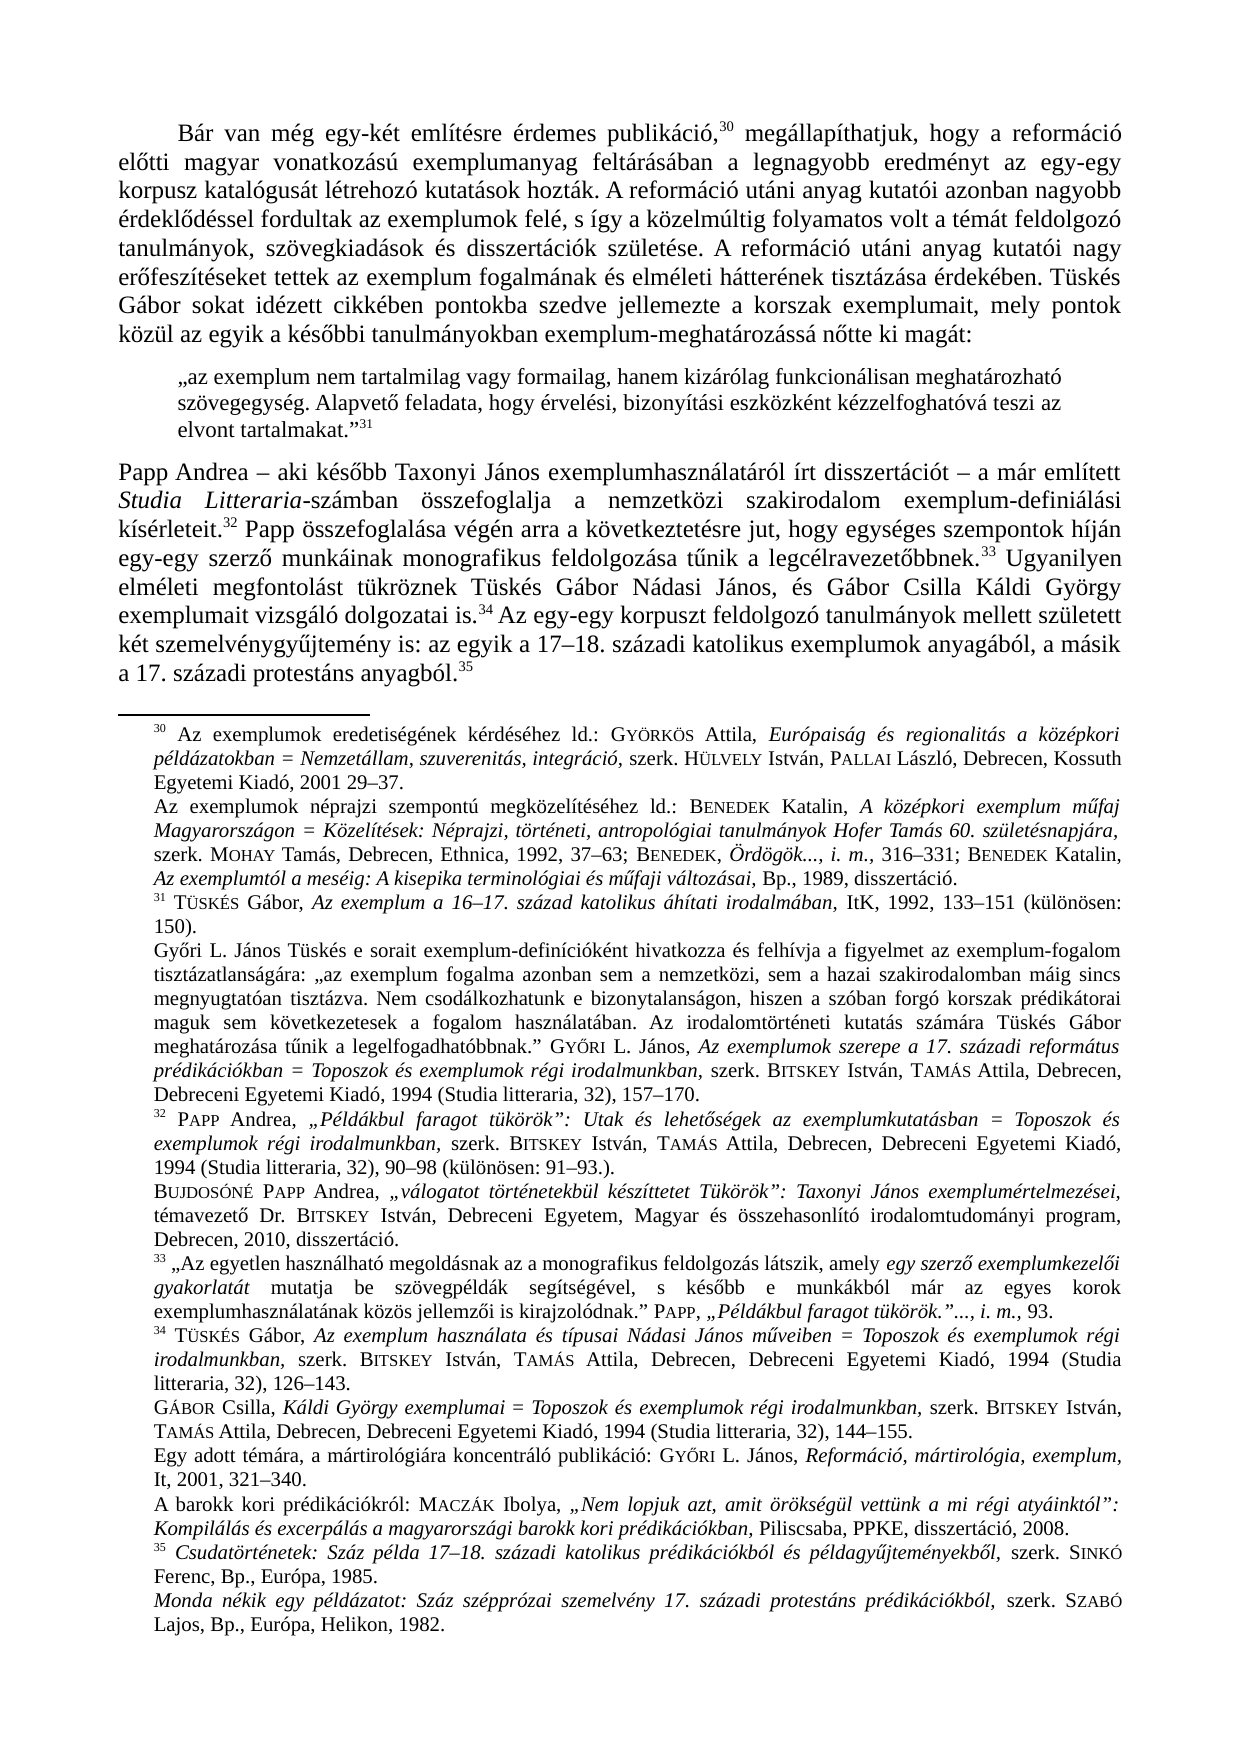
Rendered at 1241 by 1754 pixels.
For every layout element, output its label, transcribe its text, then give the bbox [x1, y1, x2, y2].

text Papp Andrea, „Példákbul faragot tükörök”: Utak és lehetőségek az exemplumkutatásban = Toposzok és exemplumok régi irodalmunkban, szerk. Bitskey István, Tamás Attila, Debrecen, Debreceni Egyetemi Kiadó, 1994 (Studia litteraria, 32), 90–98 (különösen: 91–93.). [153, 1106, 1122, 1179]
text Tüskés Gábor, Az exemplum a 16–17. század katolikus áhítati irodalmában, ItK, 1992, 133–151 (különösen: 150). [153, 890, 1122, 938]
text „Az egyetlen használható megoldásnak az a monografikus feldolgozás látszik, amely egy szerző exemplumkezelői gyakorlatát mutatja be szövegpéldák segítségével, s később e munkákból már az egyes korok exemplumhasználatának közös jellemzői is kirajzolódnak.” Papp, „Példákbul faragot tükörök.”..., i. m., 93. [153, 1251, 1122, 1323]
text Gábor Csilla, Káldi György exemplumai = Toposzok és exemplumok régi irodalmunkban, szerk. Bitskey István, Tamás Attila, Debrecen, Debreceni Egyetemi Kiadó, 1994 (Studia litteraria, 32), 144–155. [153, 1395, 1122, 1443]
text Egy adott témára, a mártirológiára koncentráló publikáció: Győri L. János, Reformáció, mártirológia, exemplum, It, 2001, 321–340. [153, 1443, 1122, 1491]
text Monda nékik egy példázatot: Száz szépprózai szemelvény 17. századi protestáns prédikációkból, szerk. Szabó Lajos, Bp., Európa, Helikon, 1982. [153, 1588, 1122, 1636]
text Az exemplumok eredetiségének kérdéséhez ld.: Györkös Attila, Európaiság és regionalitás a középkori példázatokban = Nemzetállam, szuverenitás, integráció, szerk. Hülvely István, Pallai László, Debrecen, Kossuth Egyetemi Kiadó, 2001 29–37. [153, 721, 1122, 794]
text Papp Andrea – aki később Taxonyi János exemplumhasználatáról írt disszertációt – a már említett Studia Litteraria-számban összefoglalja a nemzetközi szakirodalom exemplum-definiálási kísérleteit. Papp összefoglalása végén arra a következtetésre jut, hogy egységes szempontok híján egy-egy szerző munkáinak monografikus feldolgozása tűnik a legcélravezetőbbnek. Ugyanilyen elméleti megfontolást tükröznek Tüskés Gábor Nádasi János, és Gábor Csilla Káldi György exemplumait vizsgáló dolgozatai is. Az egy-egy korpuszt feldolgozó tanulmányok mellett született két szemelvénygyűjtemény is: az egyik a 17–18. századi katolikus exemplumok anyagából, a másik a 17. századi protestáns anyagból. [118, 457, 1122, 687]
text Tüskés Gábor, Az exemplum használata és típusai Nádasi János műveiben = Toposzok és exemplumok régi irodalmunkban, szerk. Bitskey István, Tamás Attila, Debrecen, Debreceni Egyetemi Kiadó, 1994 (Studia litteraria, 32), 126–143. [153, 1323, 1122, 1395]
text Bujdosóné Papp Andrea, „válogatot történetekbül készíttetet Tükörök”: Taxonyi János exemplumértelmezései, témavezető Dr. Bitskey István, Debreceni Egyetem, Magyar és összehasonlító irodalomtudományi program, Debrecen, 2010, disszertáció. [153, 1179, 1122, 1251]
text A barokk kori prédikációkról: Maczák Ibolya, „Nem lopjuk azt, amit örökségül vettünk a mi régi atyáinktól”: Kompilálás és excerpálás a magyarországi barokk kori prédikációkban, Piliscsaba, PPKE, disszertáció, 2008. [153, 1491, 1122, 1539]
text Csudatörténetek: Száz példa 17–18. századi katolikus prédikációkból és példagyűjteményekből, szerk. Sinkó Ferenc, Bp., Európa, 1985. [153, 1539, 1122, 1588]
text „az exemplum nem tartalmilag vagy formailag, hanem kizárólag funkcionálisan meghatározható szövegegység. Alapvető feladata, hogy érvelési, bizonyítási eszközként kézzelfoghatóvá teszi az elvont tartalmakat.” [177, 363, 1063, 442]
text Az exemplumok néprajzi szempontú megközelítéséhez ld.: Benedek Katalin, A középkori exemplum műfaj Magyarországon = Közelítések: Néprajzi, történeti, antropológiai tanulmányok Hofer Tamás 60. születésnapjára, szerk. Mohay Tamás, Debrecen, Ethnica, 1992, 37–63; Benedek, Ördögök..., i. m., 316–331; Benedek Katalin, Az exemplumtól a meséig: A kisepika terminológiai és műfaji változásai, Bp., 1989, disszertáció. [153, 794, 1122, 890]
text Bár van még egy-két említésre érdemes publikáció, megállapíthatjuk, hogy a reformáció előtti magyar vonatkozású exemplumanyag feltárásában a legnagyobb eredményt az egy-egy korpusz katalógusát létrehozó kutatások hozták. A reformáció utáni anyag kutatói azonban nagyobb érdeklődéssel fordultak az exemplumok felé, s így a közelmúltig folyamatos volt a témát feldolgozó tanulmányok, szövegkiadások és disszertációk születése. A reformáció utáni anyag kutatói nagy erőfeszítéseket tettek az exemplum fogalmának és elméleti hátterének tisztázása érdekében. Tüskés Gábor sokat idézett cikkében pontokba szedve jellemezte a korszak exemplumait, mely pontok közül az egyik a későbbi tanulmányokban exemplum-meghatározássá nőtte ki magát: [118, 118, 1122, 348]
text Győri L. János Tüskés e sorait exemplum-definícióként hivatkozza és felhívja a figyelmet az exemplum-fogalom tisztázatlanságára: „az exemplum fogalma azonban sem a nemzetközi, sem a hazai szakirodalomban máig sincs megnyugtatóan tisztázva. Nem csodálkozhatunk e bizonytalanságon, hiszen a szóban forgó korszak prédikátorai maguk sem következetesek a fogalom használatában. Az irodalomtörténeti kutatás számára Tüskés Gábor meghatározása tűnik a legelfogadhatóbbnak.” Győri L. János, Az exemplumok szerepe a 17. századi református prédikációkban = Toposzok és exemplumok régi irodalmunkban, szerk. Bitskey István, Tamás Attila, Debrecen, Debreceni Egyetemi Kiadó, 1994 (Studia litteraria, 32), 157–170. [153, 938, 1122, 1106]
